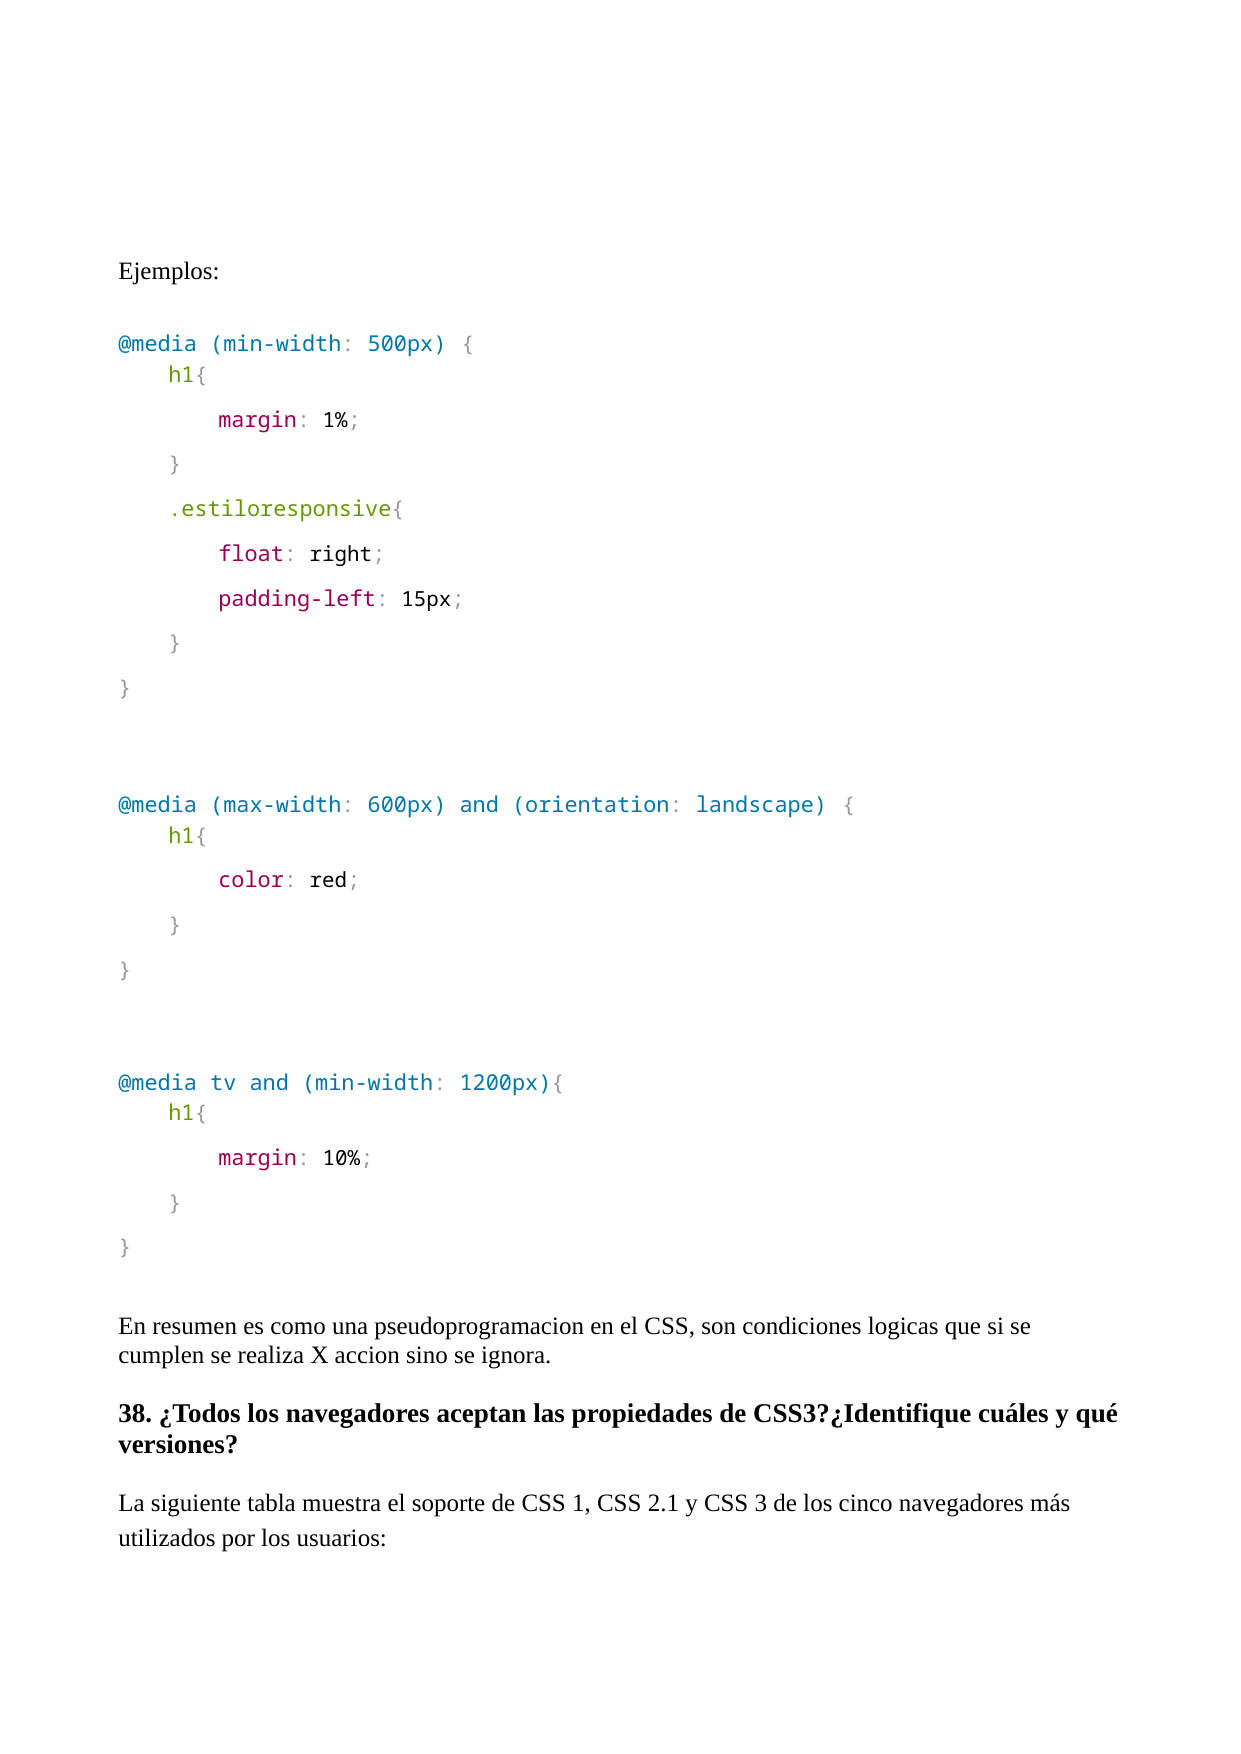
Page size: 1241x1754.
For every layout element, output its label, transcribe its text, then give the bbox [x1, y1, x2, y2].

text } [118, 1231, 1122, 1261]
text h1{ [118, 1097, 1122, 1127]
text En resumen es como una pseudoprogramacion en el CSS, son condiciones logicas que si se cumplen se realiza X accion sino se ignora. [118, 1311, 1122, 1369]
text .estiloresponsive{ [118, 493, 1122, 523]
text color: red; [118, 864, 1122, 894]
text @media tv and (min-width: 1200px){ [118, 1067, 1122, 1097]
text 38. ¿Todos los navegadores aceptan las propiedades de CSS3?¿Identifique cuáles y qué versiones? [118, 1397, 1122, 1459]
text } [118, 627, 1122, 657]
text } [118, 672, 1122, 702]
text @media (min-width: 500px) { [118, 325, 1122, 359]
text } [118, 1186, 1122, 1216]
text } [118, 954, 1122, 983]
text } [118, 909, 1122, 939]
text float: right; [118, 538, 1122, 568]
text margin: 10%; [118, 1142, 1122, 1172]
text @media (max-width: 600px) and (orientation: landscape) { [118, 786, 1122, 819]
text h1{ [118, 819, 1122, 849]
text margin: 1%; [118, 404, 1122, 433]
text Ejemplos: [118, 256, 1122, 285]
text padding-left: 15px; [118, 582, 1122, 612]
text h1{ [118, 359, 1122, 389]
text La siguiente tabla muestra el soporte de CSS 1, CSS 2.1 y CSS 3 de los cinco navegadores más utilizados por los usuarios: [118, 1488, 1122, 1551]
text } [118, 448, 1122, 478]
